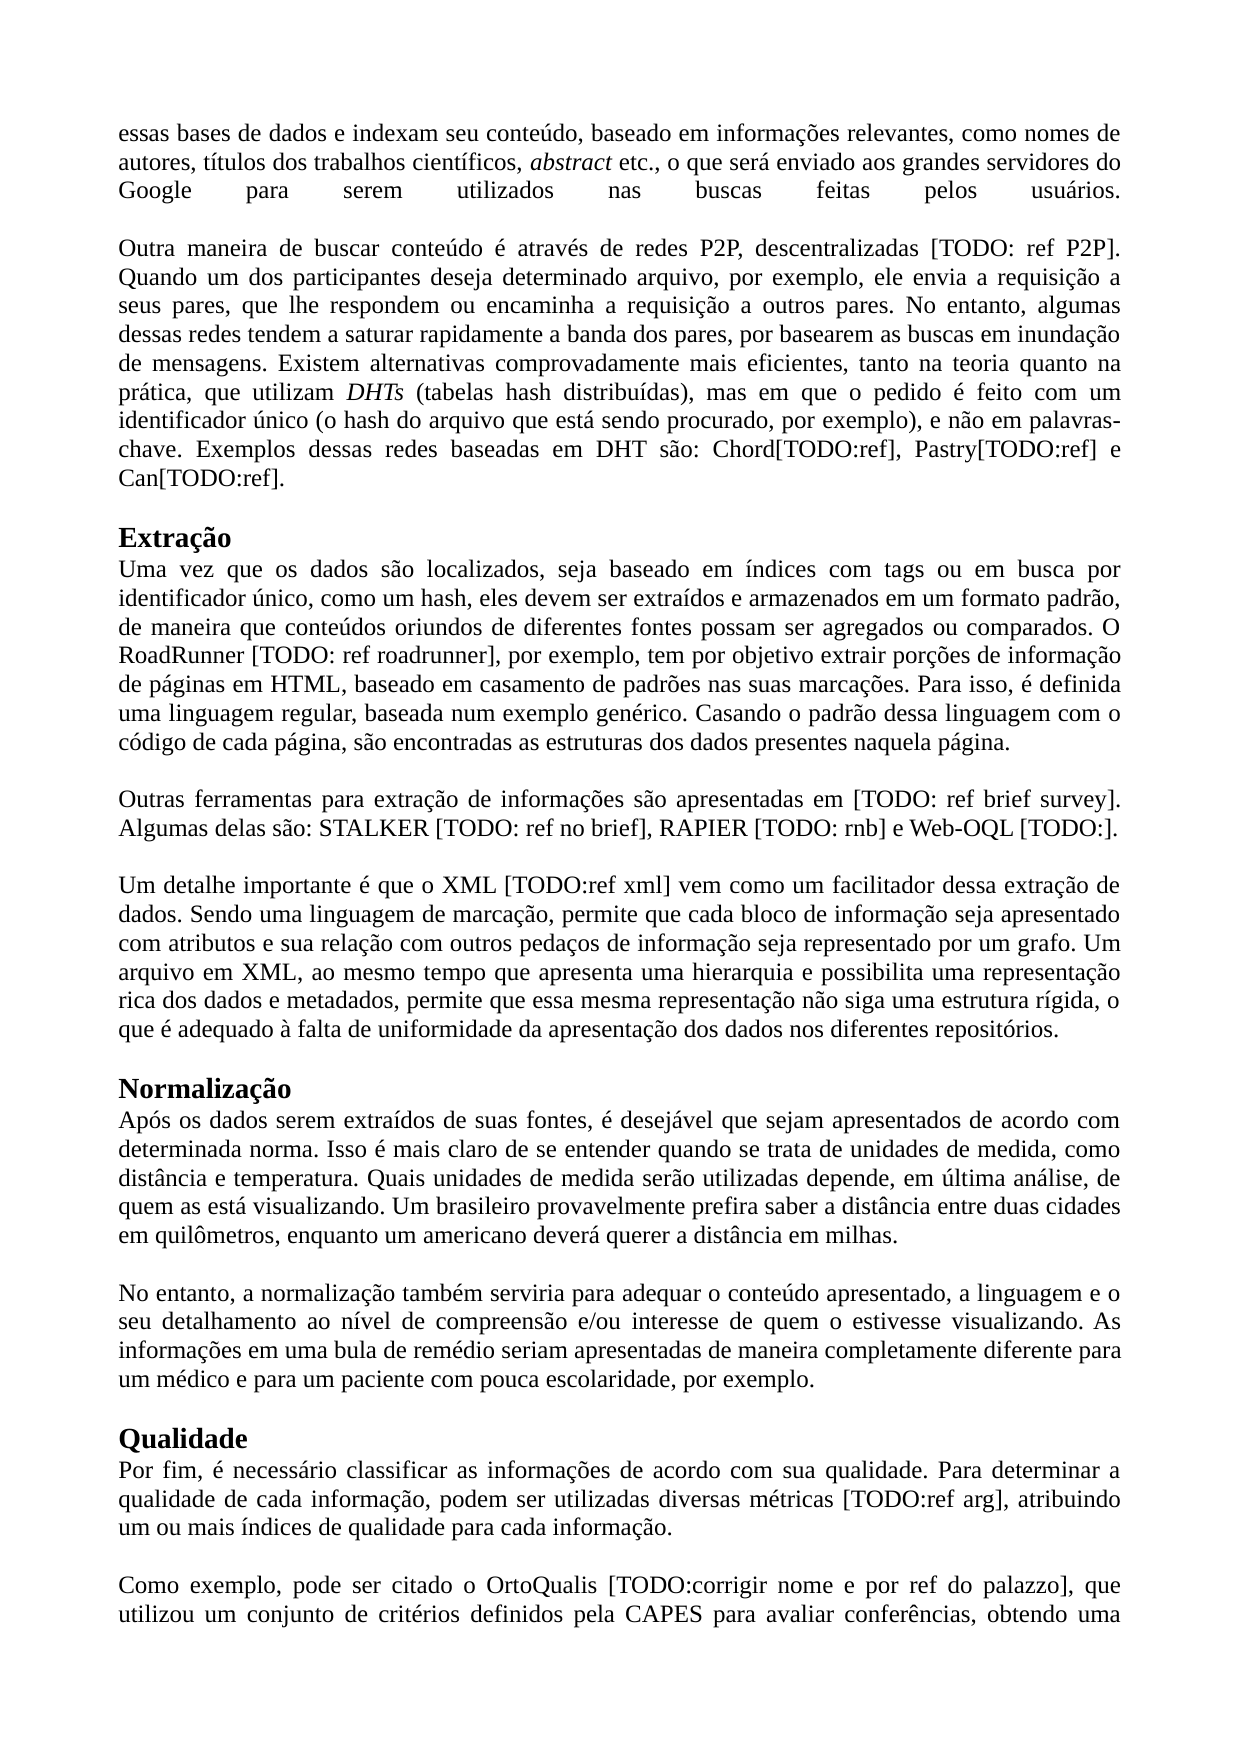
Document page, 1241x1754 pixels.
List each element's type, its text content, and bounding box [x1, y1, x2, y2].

text Um detalhe importante é que o XML [TODO:ref xml] vem como um facilitador dessa extração de dados. Sendo uma linguagem de marcação, permite que cada bloco de informação seja apresentado com atributos e sua relação com outros pedaços de informação seja representado por um grafo. Um arquivo em XML, ao mesmo tempo que apresenta uma hierarquia e possibilita uma representação rica dos dados e metadados, permite que essa mesma representação não siga uma estrutura rígida, o que é adequado à falta de uniformidade da apresentação dos dados nos diferentes repositórios. [118, 870, 1122, 1043]
text essas bases de dados e indexam seu conteúdo, baseado em informações relevantes, como nomes de autores, títulos dos trabalhos científicos, abstract etc., o que será enviado aos grandes servidores do Google para serem utilizados nas buscas feitas pelos usuários. [118, 118, 1122, 233]
text Outra maneira de buscar conteúdo é através de redes P2P, descentralizadas [TODO: ref P2P]. Quando um dos participantes deseja determinado arquivo, por exemplo, ele envia a requisição a seus pares, que lhe respondem ou encaminha a requisição a outros pares. No entanto, algumas dessas redes tendem a saturar rapidamente a banda dos pares, por basearem as buscas em inundação de mensagens. Existem alternativas comprovadamente mais eficientes, tanto na teoria quanto na prática, que utilizam DHTs (tabelas hash distribuídas), mas em que o pedido é feito com um identificador único (o hash do arquivo que está sendo procurado, por exemplo), e não em palavras-chave. Exemplos dessas redes baseadas em DHT são: Chord[TODO:ref], Pastry[TODO:ref] e Can[TODO:ref]. [118, 233, 1122, 492]
text Normalização [118, 1072, 1122, 1105]
text Como exemplo, pode ser citado o OrtoQualis [TODO:corrigir nome e por ref do palazzo], que utilizou um conjunto de critérios definidos pela CAPES para avaliar conferências, obtendo uma [118, 1570, 1122, 1627]
text Extração [118, 521, 1122, 554]
text Uma vez que os dados são localizados, seja baseado em índices com tags ou em busca por identificador único, como um hash, eles devem ser extraídos e armazenados em um formato padrão, de maneira que conteúdos oriundos de diferentes fontes possam ser agregados ou comparados. O RoadRunner [TODO: ref roadrunner], por exemplo, tem por objetivo extrair porções de informação de páginas em HTML, baseado em casamento de padrões nas suas marcações. Para isso, é definida uma linguagem regular, baseada num exemplo genérico. Casando o padrão dessa linguagem com o código de cada página, são encontradas as estruturas dos dados presentes naquela página. [118, 554, 1122, 755]
text Qualidade [118, 1421, 1122, 1455]
text No entanto, a normalização também serviria para adequar o conteúdo apresentado, a linguagem e o seu detalhamento ao nível de compreensão e/ou interesse de quem o estivesse visualizando. As informações em uma bula de remédio seriam apresentadas de maneira completamente diferente para um médico e para um paciente com pouca escolaridade, por exemplo. [118, 1278, 1122, 1393]
text Após os dados serem extraídos de suas fontes, é desejável que sejam apresentados de acordo com determinada norma. Isso é mais claro de se entender quando se trata de unidades de medida, como distância e temperatura. Quais unidades de medida serão utilizadas depende, em última análise, de quem as está visualizando. Um brasileiro provavelmente prefira saber a distância entre duas cidades em quilômetros, enquanto um americano deverá querer a distância em milhas. [118, 1105, 1122, 1249]
text Outras ferramentas para extração de informações são apresentadas em [TODO: ref brief survey]. Algumas delas são: STALKER [TODO: ref no brief], RAPIER [TODO: rnb] e Web-OQL [TODO:]. [118, 784, 1122, 842]
text Por fim, é necessário classificar as informações de acordo com sua qualidade. Para determinar a qualidade de cada informação, podem ser utilizadas diversas métricas [TODO:ref arg], atribuindo um ou mais índices de qualidade para cada informação. [118, 1455, 1122, 1541]
